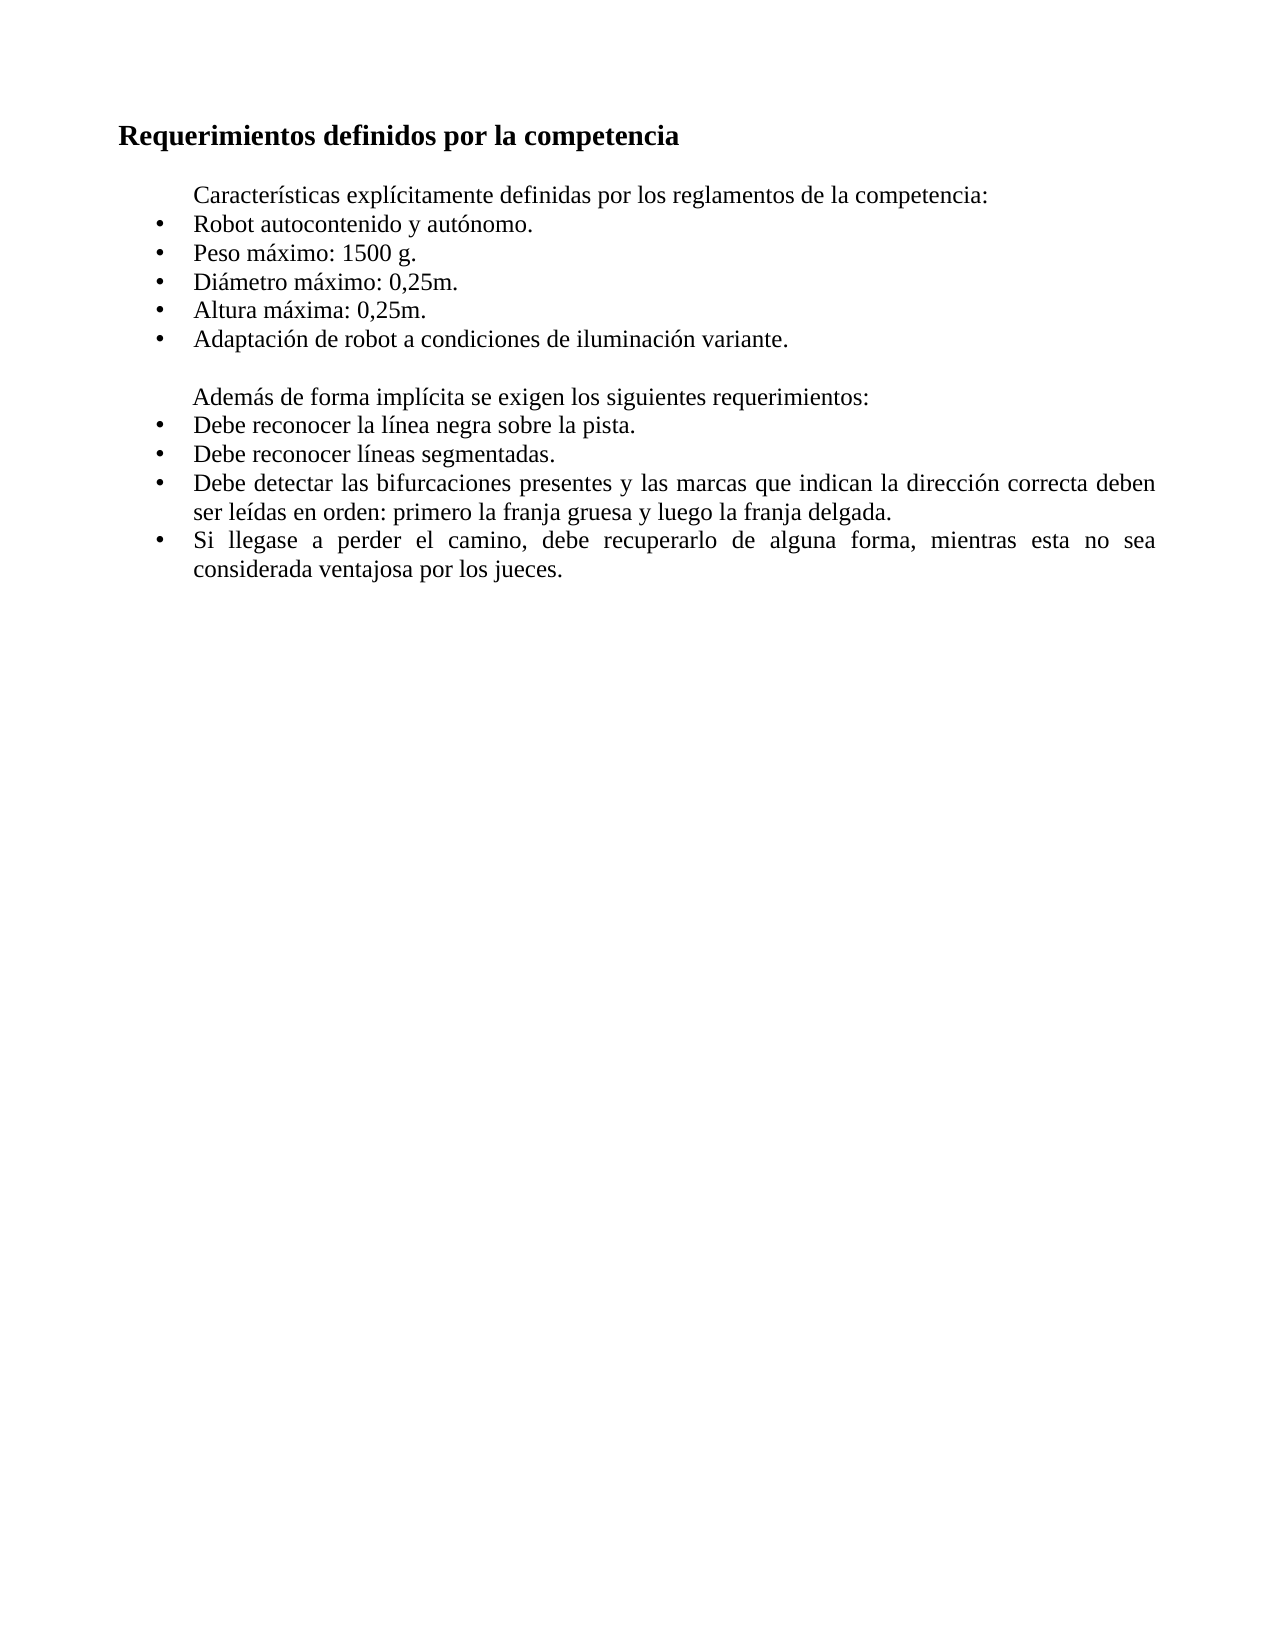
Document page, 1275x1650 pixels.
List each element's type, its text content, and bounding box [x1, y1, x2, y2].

list Altura máxima: 0,25m. [156, 295, 1157, 324]
list Adaptación de robot a condiciones de iluminación variante. [156, 324, 1157, 353]
list Si llegase a perder el camino, debe recuperarlo de alguna forma, mientras esta no sea considerada ventajosa por los jueces. [156, 525, 1157, 583]
list Debe reconocer líneas segmentadas. [156, 439, 1157, 468]
list Diámetro máximo: 0,25m. [156, 267, 1157, 295]
text Requerimientos definidos por la competencia [118, 118, 1157, 152]
list Robot autocontenido y autónomo. [156, 209, 1157, 238]
text Características explícitamente definidas por los reglamentos de la competencia: [193, 180, 1157, 209]
list Debe detectar las bifurcaciones presentes y las marcas que indican la dirección correcta deben ser leídas en orden: primero la franja gruesa y luego la franja delgada. [156, 468, 1157, 525]
list Debe reconocer la línea negra sobre la pista. [156, 410, 1157, 439]
text Además de forma implícita se exigen los siguientes requerimientos: [118, 382, 1157, 410]
list Peso máximo: 1500 g. [156, 238, 1157, 267]
